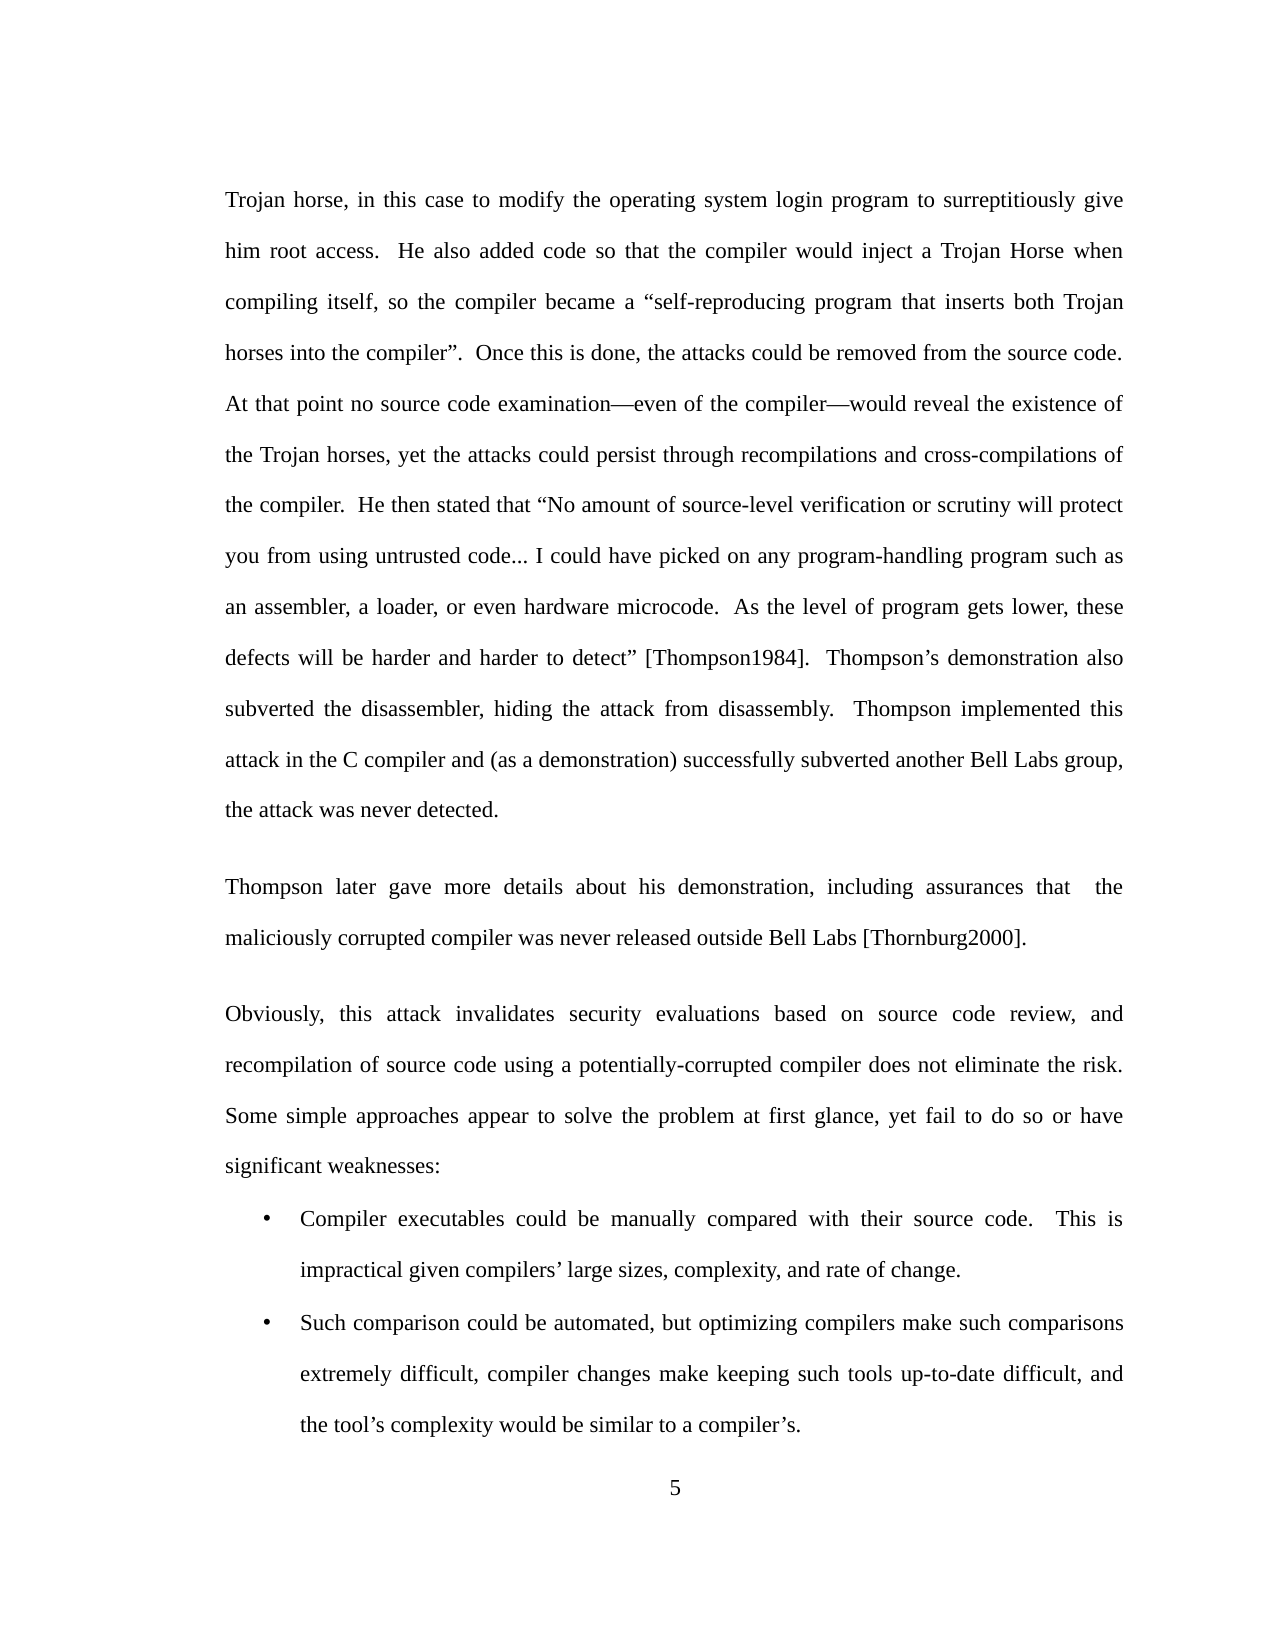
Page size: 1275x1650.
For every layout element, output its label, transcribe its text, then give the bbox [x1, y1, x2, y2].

text Thompson later gave more details about his demonstration, including assurances that the maliciously corrupted compiler was never released outside Bell Labs [Thornburg2000]. [225, 874, 1125, 950]
list Compiler executables could be manually compared with their source code. This is impractical given compilers’ large sizes, complexity, and rate of change. [262, 1204, 1125, 1283]
list Such comparison could be automated, but optimizing compilers make such comparisons extremely difficult, compiler changes make keeping such tools up-to-date difficult, and the tool’s complexity would be similar to a compiler’s. [262, 1308, 1125, 1438]
text Trojan horse, in this case to modify the operating system login program to surreptitiously give him root access. He also added code so that the compiler would inject a Trojan Horse when compiling itself, so the compiler became a “self-reproducing program that inserts both Trojan horses into the compiler”. Once this is done, the attacks could be removed from the source code. At that point no source code examination—even of the compiler—would reveal the existence of the Trojan horses, yet the attacks could persist through recompilations and cross-compilations of the compiler. He then stated that “No amount of source-level verification or scrutiny will protect you from using untrusted code... I could have picked on any program-handling program such as an assembler, a loader, or even hardware microcode. As the level of program gets lower, these defects will be harder and harder to detect” [Thompson1984]. Thompson’s demonstration also subverted the disassembler, hiding the attack from disassembly. Thompson implemented this attack in the C compiler and (as a demonstration) successfully subverted another Bell Labs group, the attack was never detected. [225, 187, 1125, 823]
text Obviously, this attack invalidates security evaluations based on source code review, and recompilation of source code using a potentially-corrupted compiler does not eliminate the risk. Some simple approaches appear to solve the problem at first glance, yet fail to do so or have significant weaknesses: [225, 1001, 1125, 1179]
